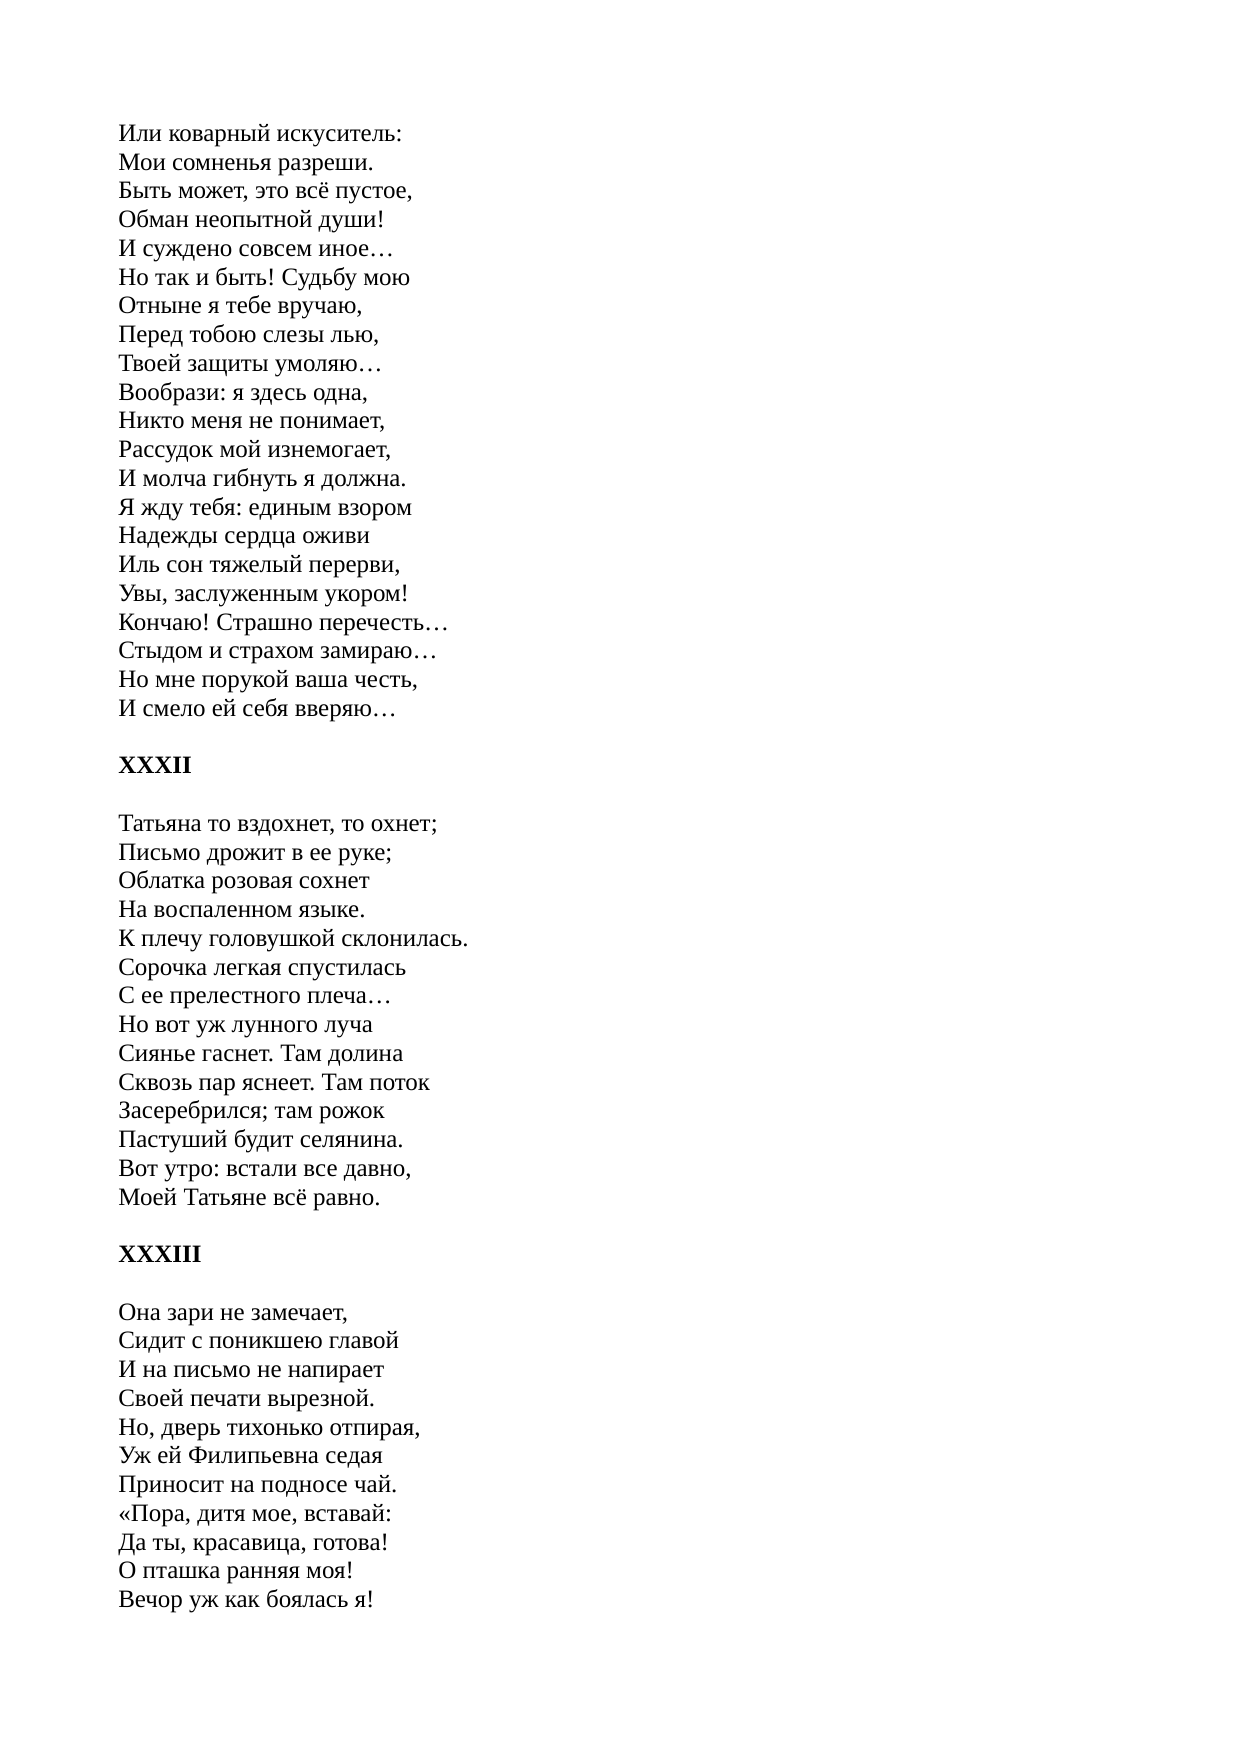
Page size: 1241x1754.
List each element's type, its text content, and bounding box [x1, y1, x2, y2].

text Сиянье гаснет. Там долина [118, 1038, 1240, 1067]
text Но, дверь тихонько отпирая, [118, 1412, 1240, 1441]
text Обман неопытной души! [118, 204, 1240, 233]
text Иль сон тяжелый перерви, [118, 549, 1240, 578]
text К плечу головушкой склонилась. [118, 923, 1240, 952]
text Она зари не замечает, [118, 1297, 1240, 1326]
text Стыдом и страхом замираю… [118, 636, 1240, 664]
text Вот утро: встали все давно, [118, 1153, 1240, 1182]
text Приносит на подносе чай. [118, 1469, 1240, 1498]
text Письмо дрожит в ее руке; [118, 837, 1240, 866]
text Сидит с поникшею главой [118, 1326, 1240, 1354]
text Сквозь пар яснеет. Там поток [118, 1067, 1240, 1096]
text Засеребрился; там рожок [118, 1096, 1240, 1124]
text На воспаленном языке. [118, 894, 1240, 923]
text Сорочка легкая спустилась [118, 952, 1240, 981]
text Рассудок мой изнемогает, [118, 434, 1240, 463]
text Своей печати вырезной. [118, 1383, 1240, 1412]
text Перед тобою слезы лью, [118, 319, 1240, 348]
text Но так и быть! Судьбу мою [118, 262, 1240, 291]
text О пташка ранняя моя! [118, 1556, 1240, 1584]
text Твоей защиты умоляю… [118, 348, 1240, 377]
text И суждено совсем иное… [118, 233, 1240, 262]
text Да ты, красавица, готова! [118, 1527, 1240, 1556]
text Уж ей Филипьевна седая [118, 1441, 1240, 1469]
text С ее прелестного плеча… [118, 981, 1240, 1009]
text Облатка розовая сохнет [118, 866, 1240, 894]
text Вечор уж как боялась я! [118, 1584, 1240, 1613]
text Быть может, это всё пустое, [118, 176, 1240, 204]
text И молча гибнуть я должна. [118, 463, 1240, 492]
text И на письмо не напирает [118, 1354, 1240, 1383]
text «Пора, дитя мое, вставай: [118, 1498, 1240, 1527]
text Но мне порукой ваша честь, [118, 664, 1240, 693]
text Отныне я тебе вручаю, [118, 291, 1240, 319]
text Я жду тебя: единым взором [118, 492, 1240, 521]
text И смело ей себя вверяю… [118, 693, 1240, 722]
text Моей Татьяне всё равно. [118, 1182, 1240, 1211]
text Мои сомненья разреши. [118, 147, 1240, 176]
text Вообрази: я здесь одна, [118, 377, 1240, 406]
subtitle XXXIII [118, 1239, 1240, 1268]
text Кончаю! Страшно перечесть… [118, 607, 1240, 636]
text Татьяна то вздохнет, то охнет; [118, 808, 1240, 837]
text Никто меня не понимает, [118, 406, 1240, 434]
text Но вот уж лунного луча [118, 1009, 1240, 1038]
text Надежды сердца оживи [118, 521, 1240, 549]
text Пастуший будит селянина. [118, 1124, 1240, 1153]
text Или коварный искуситель: [118, 118, 1240, 147]
text Увы, заслуженным укором! [118, 578, 1240, 607]
subtitle XXXII [118, 751, 1240, 779]
